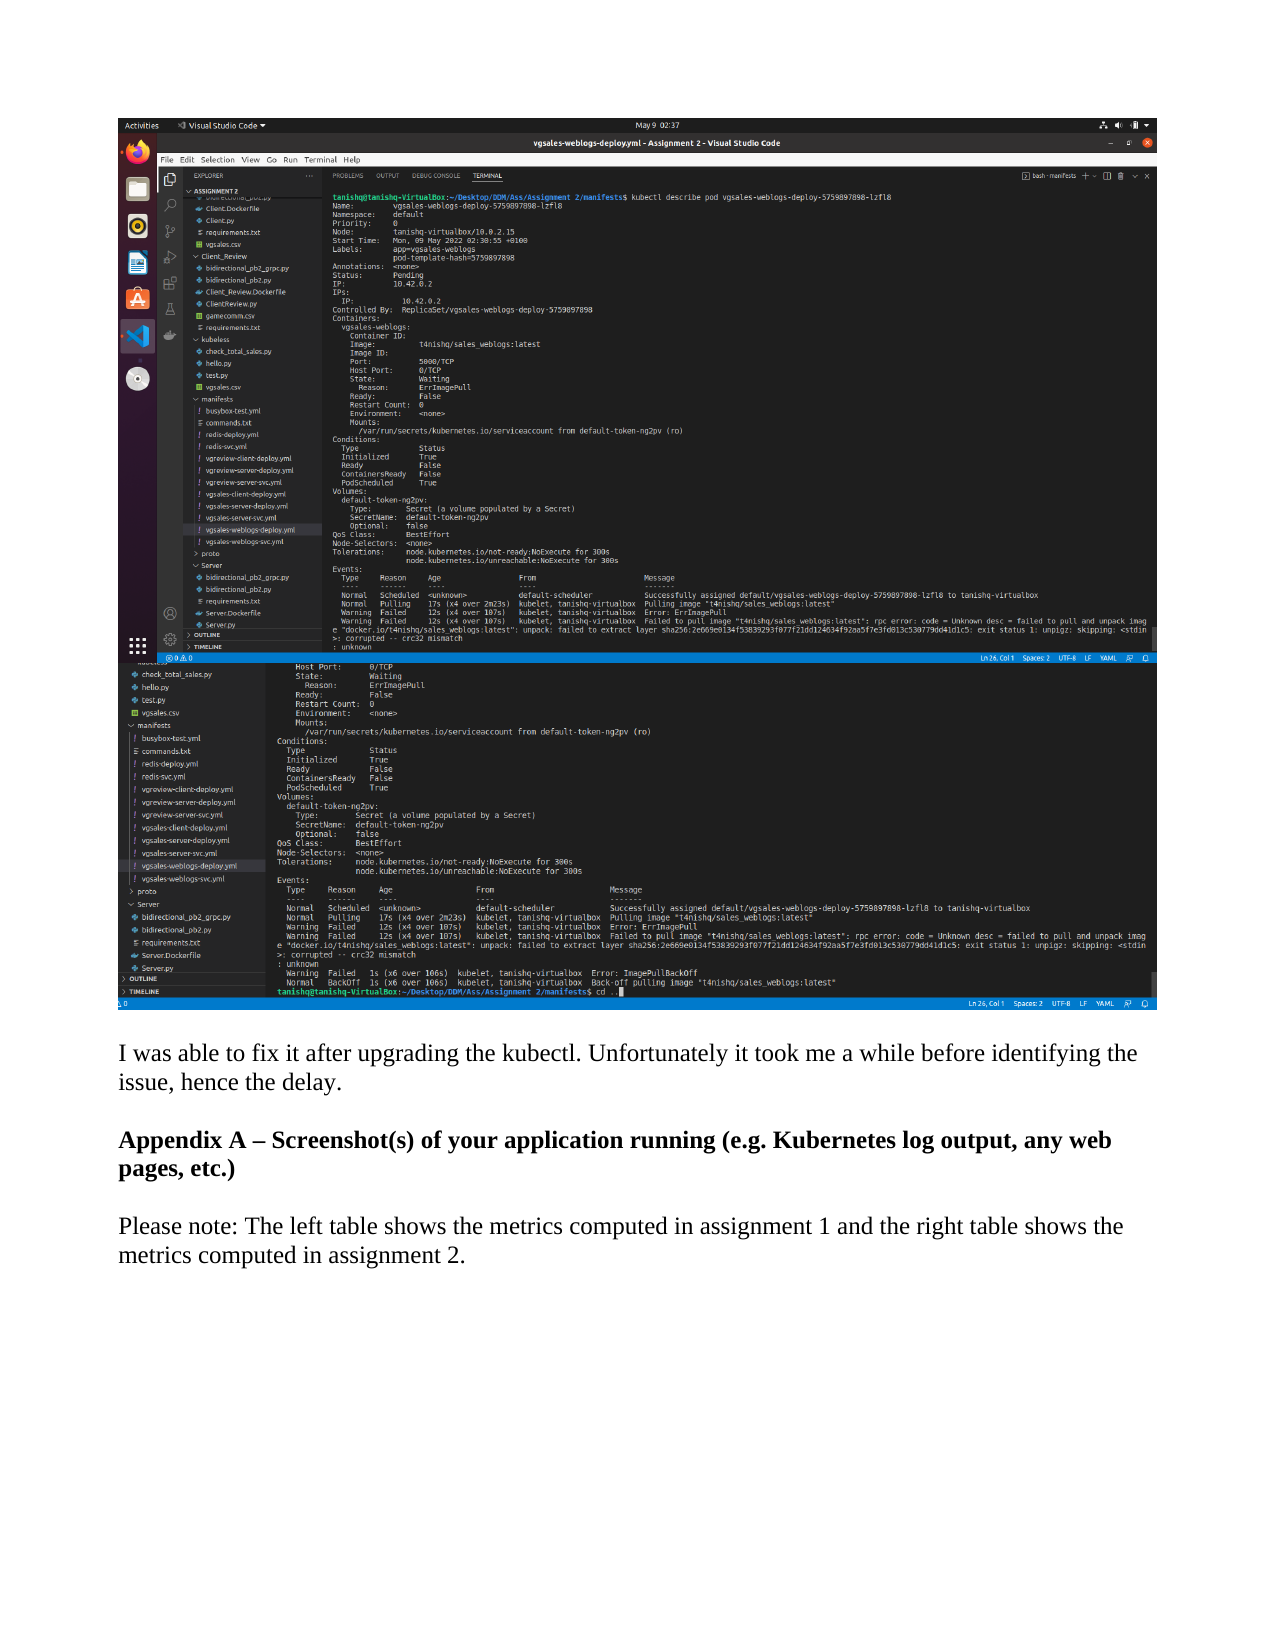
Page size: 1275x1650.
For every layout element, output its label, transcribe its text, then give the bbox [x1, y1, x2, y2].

text Appendix A – Screenshot(s) of your application running (e.g. Kubernetes log output, any web pages, etc.) [118, 1125, 1157, 1182]
text Please note: The left table shows the metrics computed in assignment 1 and the right table shows the metrics computed in assignment 2. [118, 1211, 1157, 1268]
text I was able to fix it after upgrading the kubectl. Unfortunately it took me a while before identifying the issue, hence the delay. [118, 1038, 1157, 1096]
picture [118, 118, 1157, 1010]
